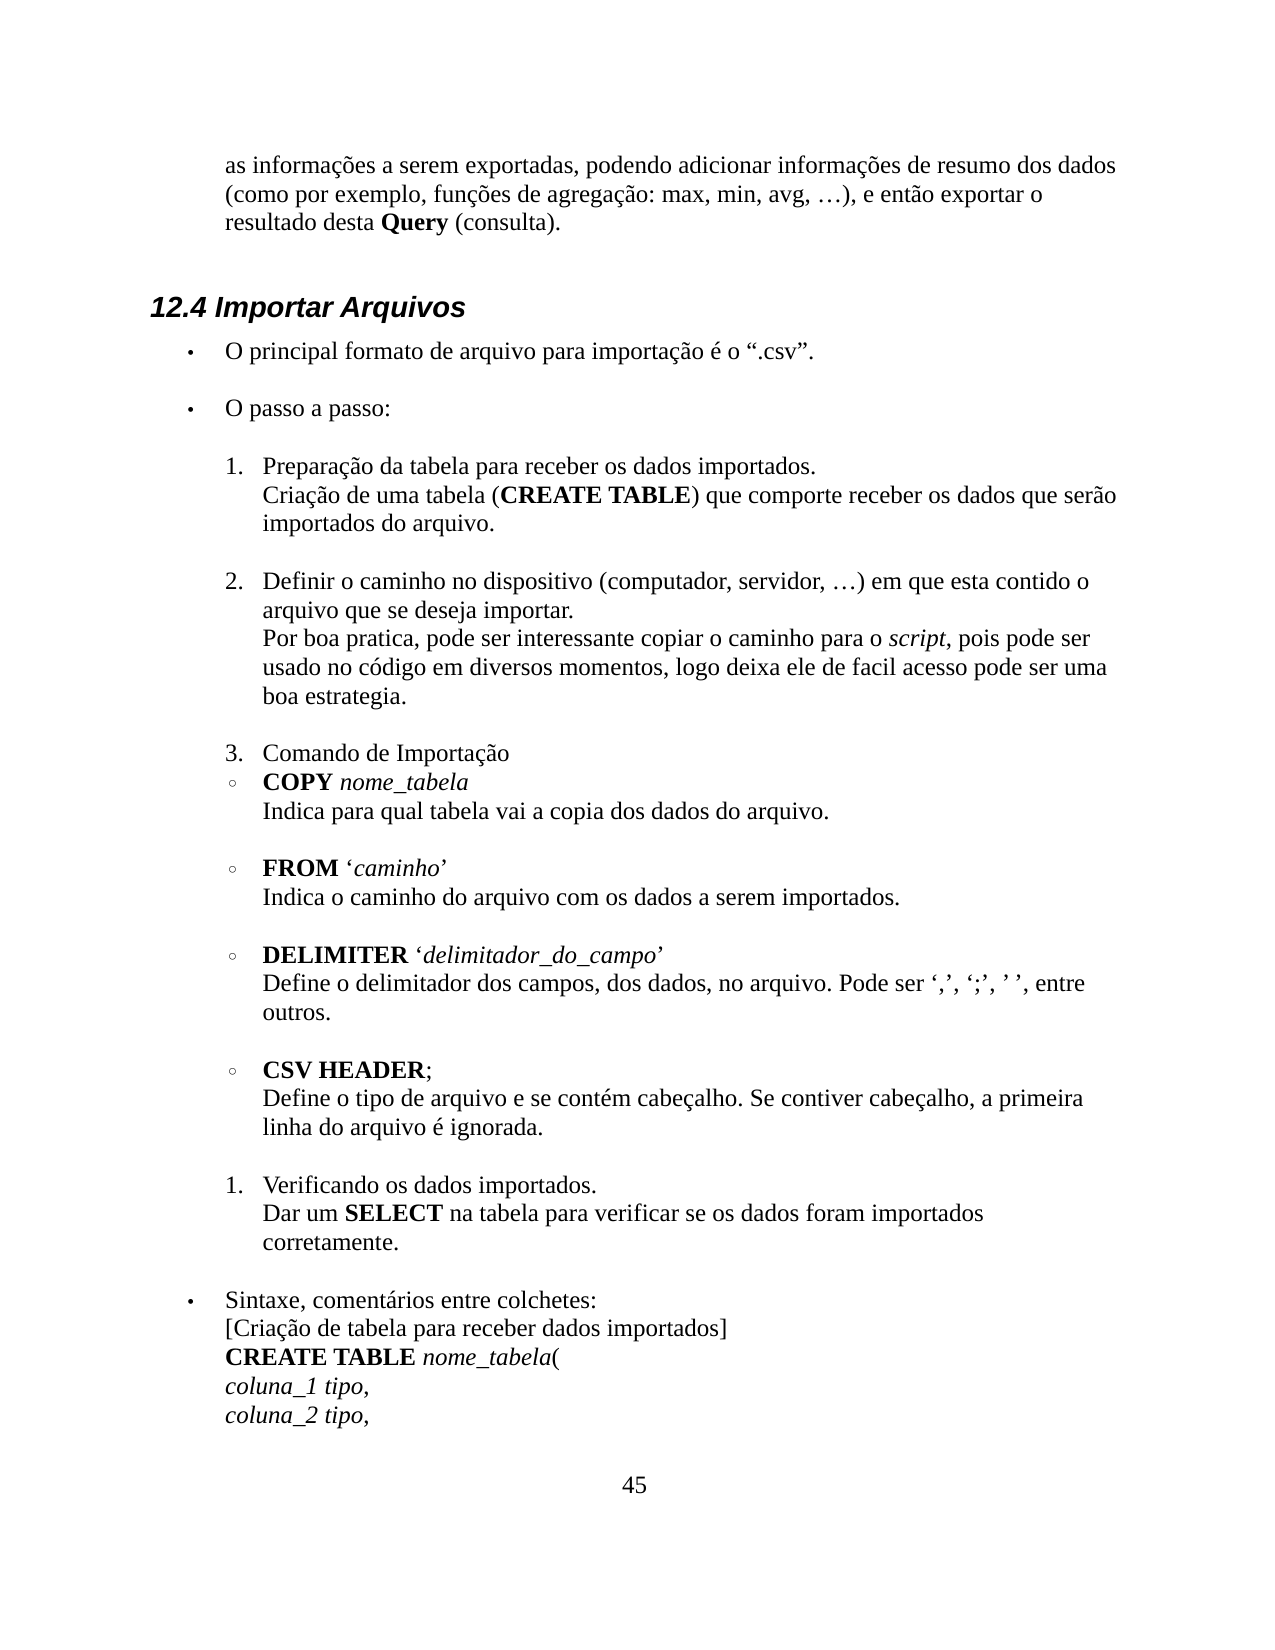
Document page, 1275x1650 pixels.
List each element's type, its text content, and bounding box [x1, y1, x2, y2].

list FROM ‘caminho’ Indica o caminho do arquivo com os dados a serem importados. [225, 853, 1125, 940]
list CSV HEADER; Define o tipo de arquivo e se contém cabeçalho. Se contiver cabeçalho, a primeira linha do arquivo é ignorada. [225, 1055, 1125, 1170]
subtitle 12.4 Importar Arquivos [150, 290, 1125, 323]
list O passo a passo: [187, 393, 1125, 451]
list COPY nome_tabela Indica para qual tabela vai a copia dos dados do arquivo. [225, 767, 1125, 853]
list Preparação da tabela para receber os dados importados. Criação de uma tabela (CREATE TABLE) que comporte receber os dados que serão importados do arquivo. [225, 451, 1125, 566]
list Definir o caminho no dispositivo (computador, servidor, …) em que esta contido o arquivo que se deseja importar. Por boa pratica, pode ser interessante copiar o caminho para o script, pois pode ser usado no código em diversos momentos, logo deixa ele de facil acesso pode ser uma boa estrategia. [225, 566, 1125, 738]
list Verificando os dados importados. Dar um SELECT na tabela para verificar se os dados foram importados corretamente. [225, 1170, 1125, 1285]
list as informações a serem exportadas, podendo adicionar informações de resumo dos dados (como por exemplo, funções de agregação: max, min, avg, …), e então exportar o resultado desta Query (consulta). [187, 150, 1125, 265]
list Sintaxe, comentários entre colchetes: [Criação de tabela para receber dados importados] CREATE TABLE nome_tabela( coluna_1 tipo, coluna_2 tipo, [187, 1285, 1125, 1428]
list Comando de Importação [225, 738, 1125, 767]
list DELIMITER ‘delimitador_do_campo’ Define o delimitador dos campos, dos dados, no arquivo. Pode ser ‘,’, ‘;’, ’ ’, entre outros. [225, 940, 1125, 1055]
list O principal formato de arquivo para importação é o “.csv”. [187, 336, 1125, 393]
